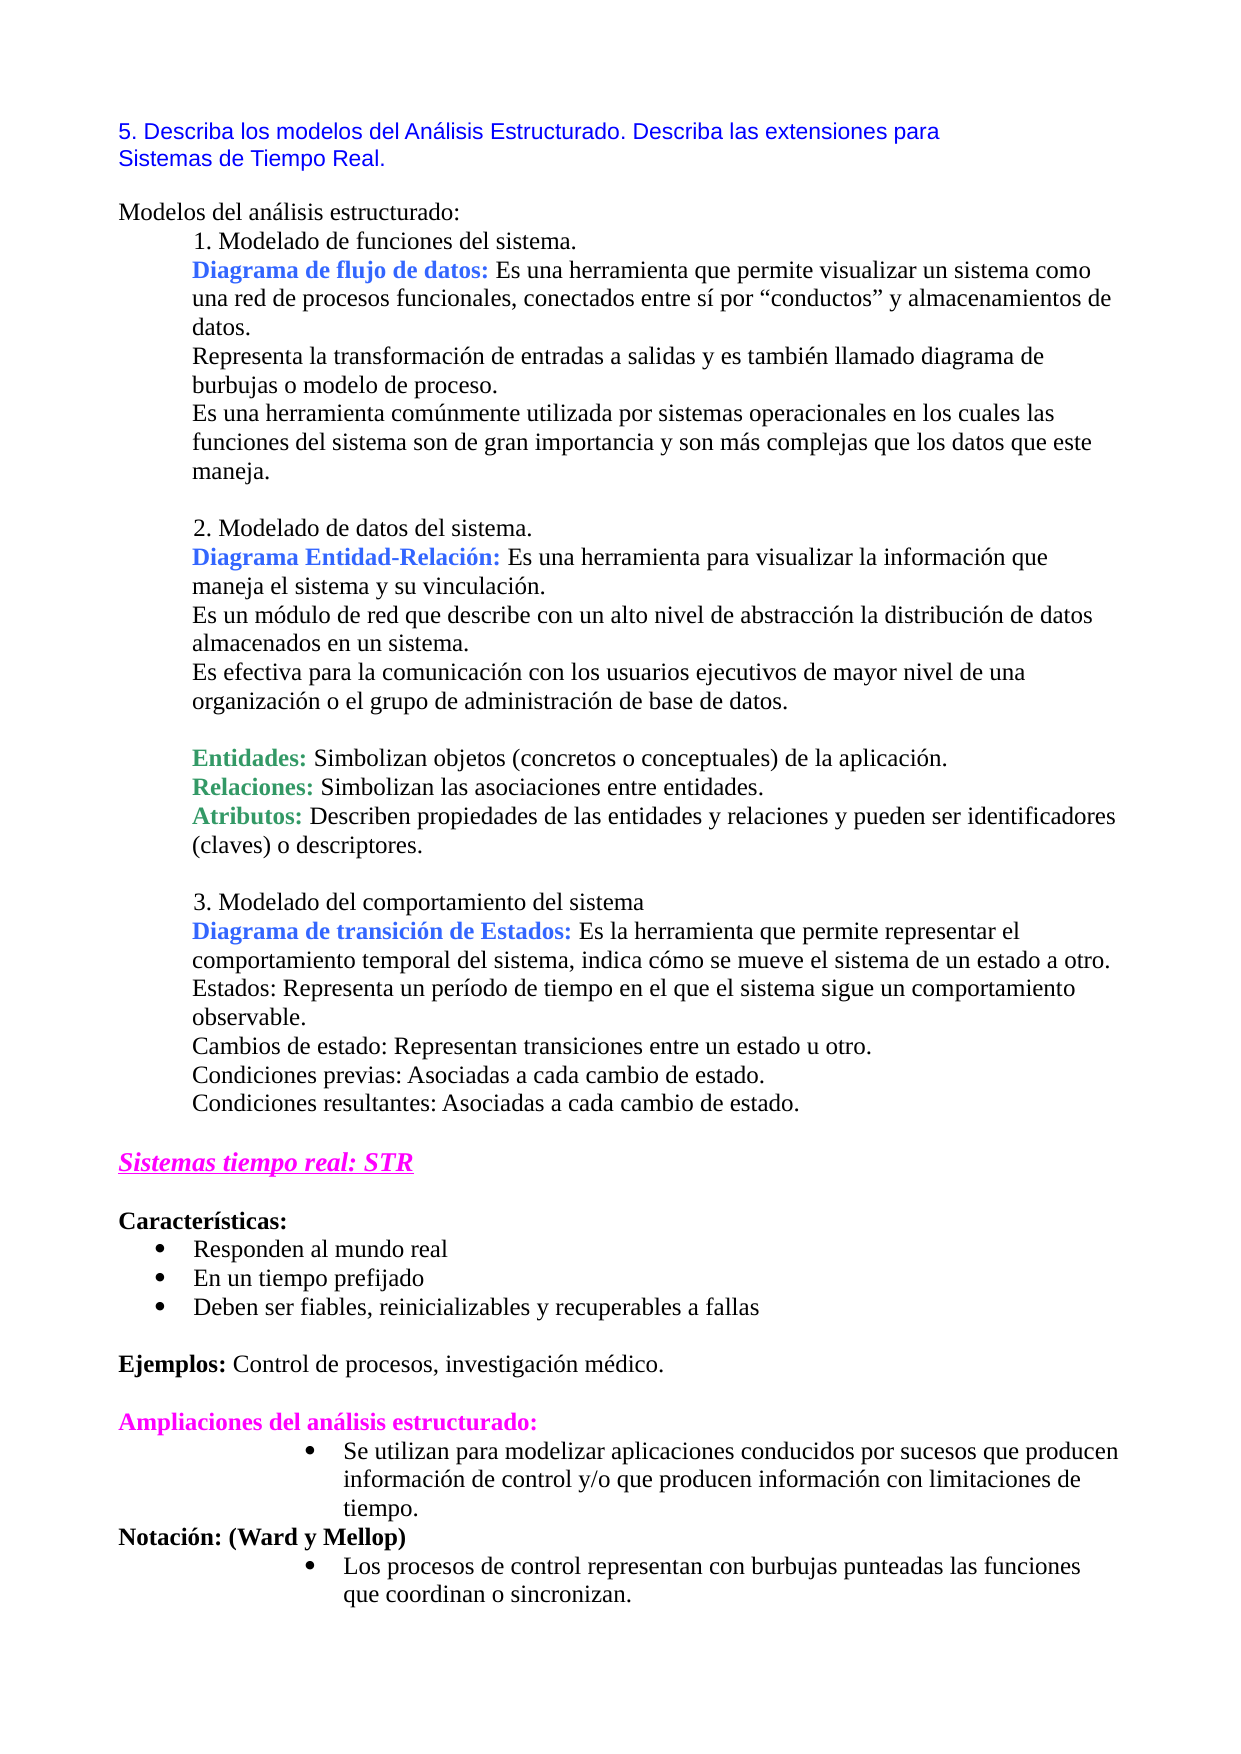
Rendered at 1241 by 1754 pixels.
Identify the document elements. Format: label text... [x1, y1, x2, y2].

text 3. Modelado del comportamiento del sistema [193, 887, 1122, 916]
text Estados: Representa un período de tiempo en el que el sistema sigue un comportamiento observable. [192, 973, 1122, 1031]
text Entidades: Simbolizan objetos (concretos o conceptuales) de la aplicación. [156, 743, 1122, 772]
text Ampliaciones del análisis estructurado: [118, 1407, 1122, 1436]
list Deben ser fiables, reinicializables y recuperables a fallas [156, 1292, 1122, 1321]
text Características: [118, 1206, 1122, 1234]
text Relaciones: Simbolizan las asociaciones entre entidades. [156, 772, 1122, 801]
text 2. Modelado de datos del sistema. [193, 513, 1122, 542]
text 1. Modelado de funciones del sistema. [193, 226, 1122, 255]
list Responden al mundo real [156, 1234, 1122, 1263]
text Diagrama de flujo de datos: Es una herramienta que permite visualizar un sistema como una red de procesos funcionales, conectados entre sí por “conductos” y almacenamientos de datos. [192, 255, 1122, 341]
text Diagrama de transición de Estados: Es la herramienta que permite representar el comportamiento temporal del sistema, indica cómo se mueve el sistema de un estado a otro. [192, 916, 1122, 973]
text Modelos del análisis estructurado: [118, 197, 1122, 226]
text Condiciones resultantes: Asociadas a cada cambio de estado. [156, 1088, 1122, 1117]
text 5. Describa los modelos del Análisis Estructurado. Describa las extensiones para [118, 118, 1122, 144]
text Notación: (Ward y Mellop) [118, 1522, 1122, 1551]
text Es una herramienta comúnmente utilizada por sistemas operacionales en los cuales las funciones del sistema son de gran importancia y son más complejas que los datos que este maneja. [192, 398, 1122, 485]
text Cambios de estado: Representan transiciones entre un estado u otro. [156, 1031, 1122, 1060]
list Los procesos de control representan con burbujas punteadas las funciones que coordinan o sincronizan. [306, 1551, 1122, 1608]
text Condiciones previas: Asociadas a cada cambio de estado. [156, 1060, 1122, 1088]
text Atributos: Describen propiedades de las entidades y relaciones y pueden ser identificadores (claves) o descriptores. [192, 801, 1122, 858]
text Sistemas tiempo real: STR [118, 1146, 1122, 1177]
list En un tiempo prefijado [156, 1263, 1122, 1292]
text Es efectiva para la comunicación con los usuarios ejecutivos de mayor nivel de una organización o el grupo de administración de base de datos. [192, 657, 1122, 715]
text Representa la transformación de entradas a salidas y es también llamado diagrama de burbujas o modelo de proceso. [192, 341, 1122, 398]
text Es un módulo de red que describe con un alto nivel de abstracción la distribución de datos almacenados en un sistema. [192, 600, 1122, 657]
text Ejemplos: Control de procesos, investigación médico. [118, 1349, 1122, 1378]
list Se utilizan para modelizar aplicaciones conducidos por sucesos que producen información de control y/o que producen información con limitaciones de tiempo. [306, 1436, 1122, 1522]
text Diagrama Entidad-Relación: Es una herramienta para visualizar la información que maneja el sistema y su vinculación. [192, 542, 1122, 600]
text Sistemas de Tiempo Real. [118, 144, 1122, 171]
